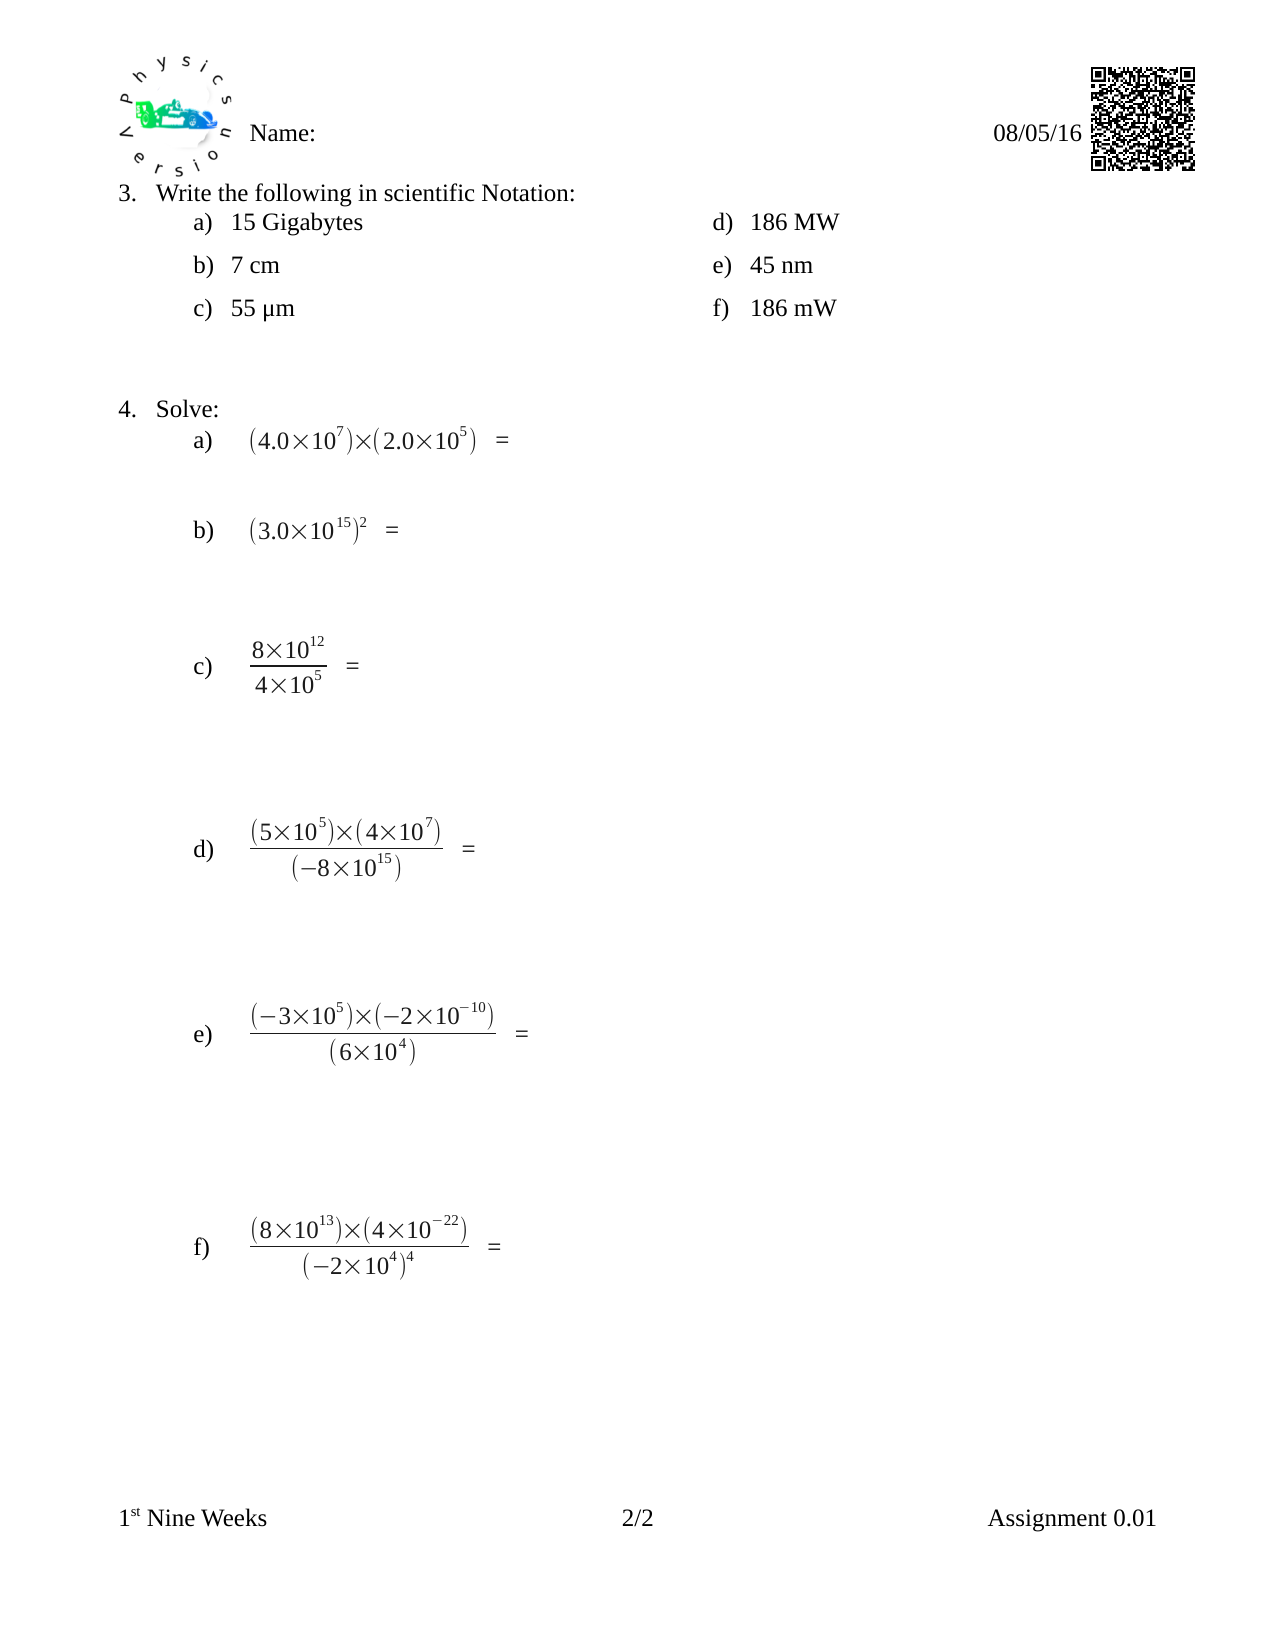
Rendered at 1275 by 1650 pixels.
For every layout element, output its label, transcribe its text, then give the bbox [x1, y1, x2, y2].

list 15 Gigabytes [193, 207, 637, 236]
list = [193, 813, 1157, 883]
list Write the following in scientific Notation: [118, 176, 1157, 207]
list = [193, 513, 1157, 546]
list = [193, 632, 1157, 698]
picture [119, 56, 232, 177]
list = [193, 1212, 1157, 1281]
list 186 MW [712, 207, 1157, 236]
list 186 mW [712, 293, 1157, 322]
list 7 cm [193, 250, 637, 279]
list = [193, 998, 1157, 1068]
list Solve: [118, 394, 1157, 423]
picture [1082, 58, 1203, 179]
list 55 μm [193, 293, 637, 322]
list 45 nm [712, 250, 1157, 279]
list = [193, 423, 1157, 456]
